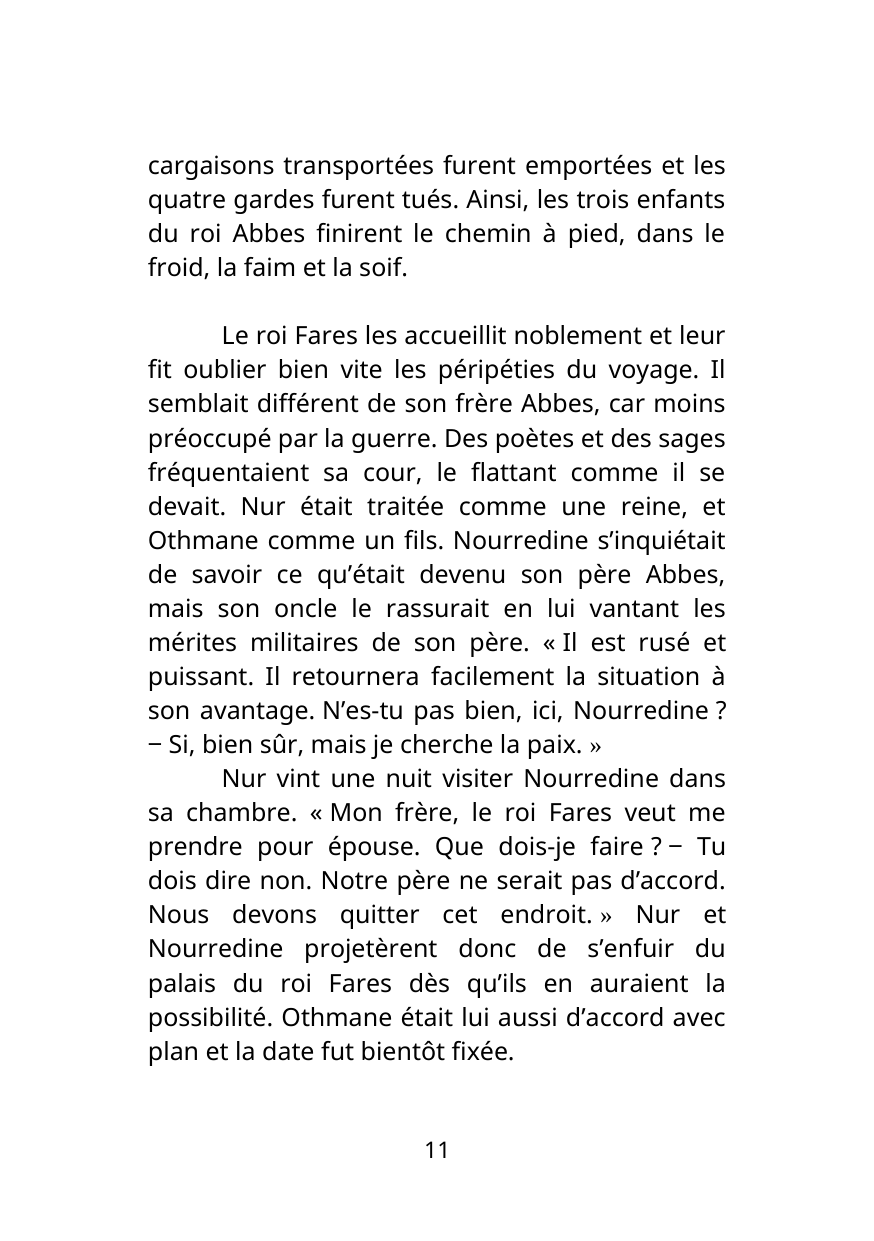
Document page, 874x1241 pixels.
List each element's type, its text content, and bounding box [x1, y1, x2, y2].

text Le roi Fares les accueillit noblement et leur fit oublier bien vite les péripéties du voyage. Il semblait différent de son frère Abbes, car moins préoccupé par la guerre. Des poètes et des sages fréquentaient sa cour, le flattant comme il se devait. Nur était traitée comme une reine, et Othmane comme un fils. Nourredine s’inquiétait de savoir ce qu’était devenu son père Abbes, mais son oncle le rassurait en lui vantant les mérites militaires de son père. « Il est rusé et puissant. Il retournera facilement la situation à son avantage. N’es-tu pas bien, ici, Nourredine ? ‒ Si, bien sûr, mais je cherche la paix. » [148, 318, 726, 761]
text cargaisons transportées furent emportées et les quatre gardes furent tués. Ainsi, les trois enfants du roi Abbes finirent le chemin à pied, dans le froid, la faim et la soif. [148, 148, 726, 284]
text Nur vint une nuit visiter Nourredine dans sa chambre. « Mon frère, le roi Fares veut me prendre pour épouse. Que dois-je faire ? ‒ Tu dois dire non. Notre père ne serait pas d’accord. Nous devons quitter cet endroit. » Nur et Nourredine projetèrent donc de s’enfuir du palais du roi Fares dès qu’ils en auraient la possibilité. Othmane était lui aussi d’accord avec plan et la date fut bientôt fixée. [148, 761, 726, 1067]
